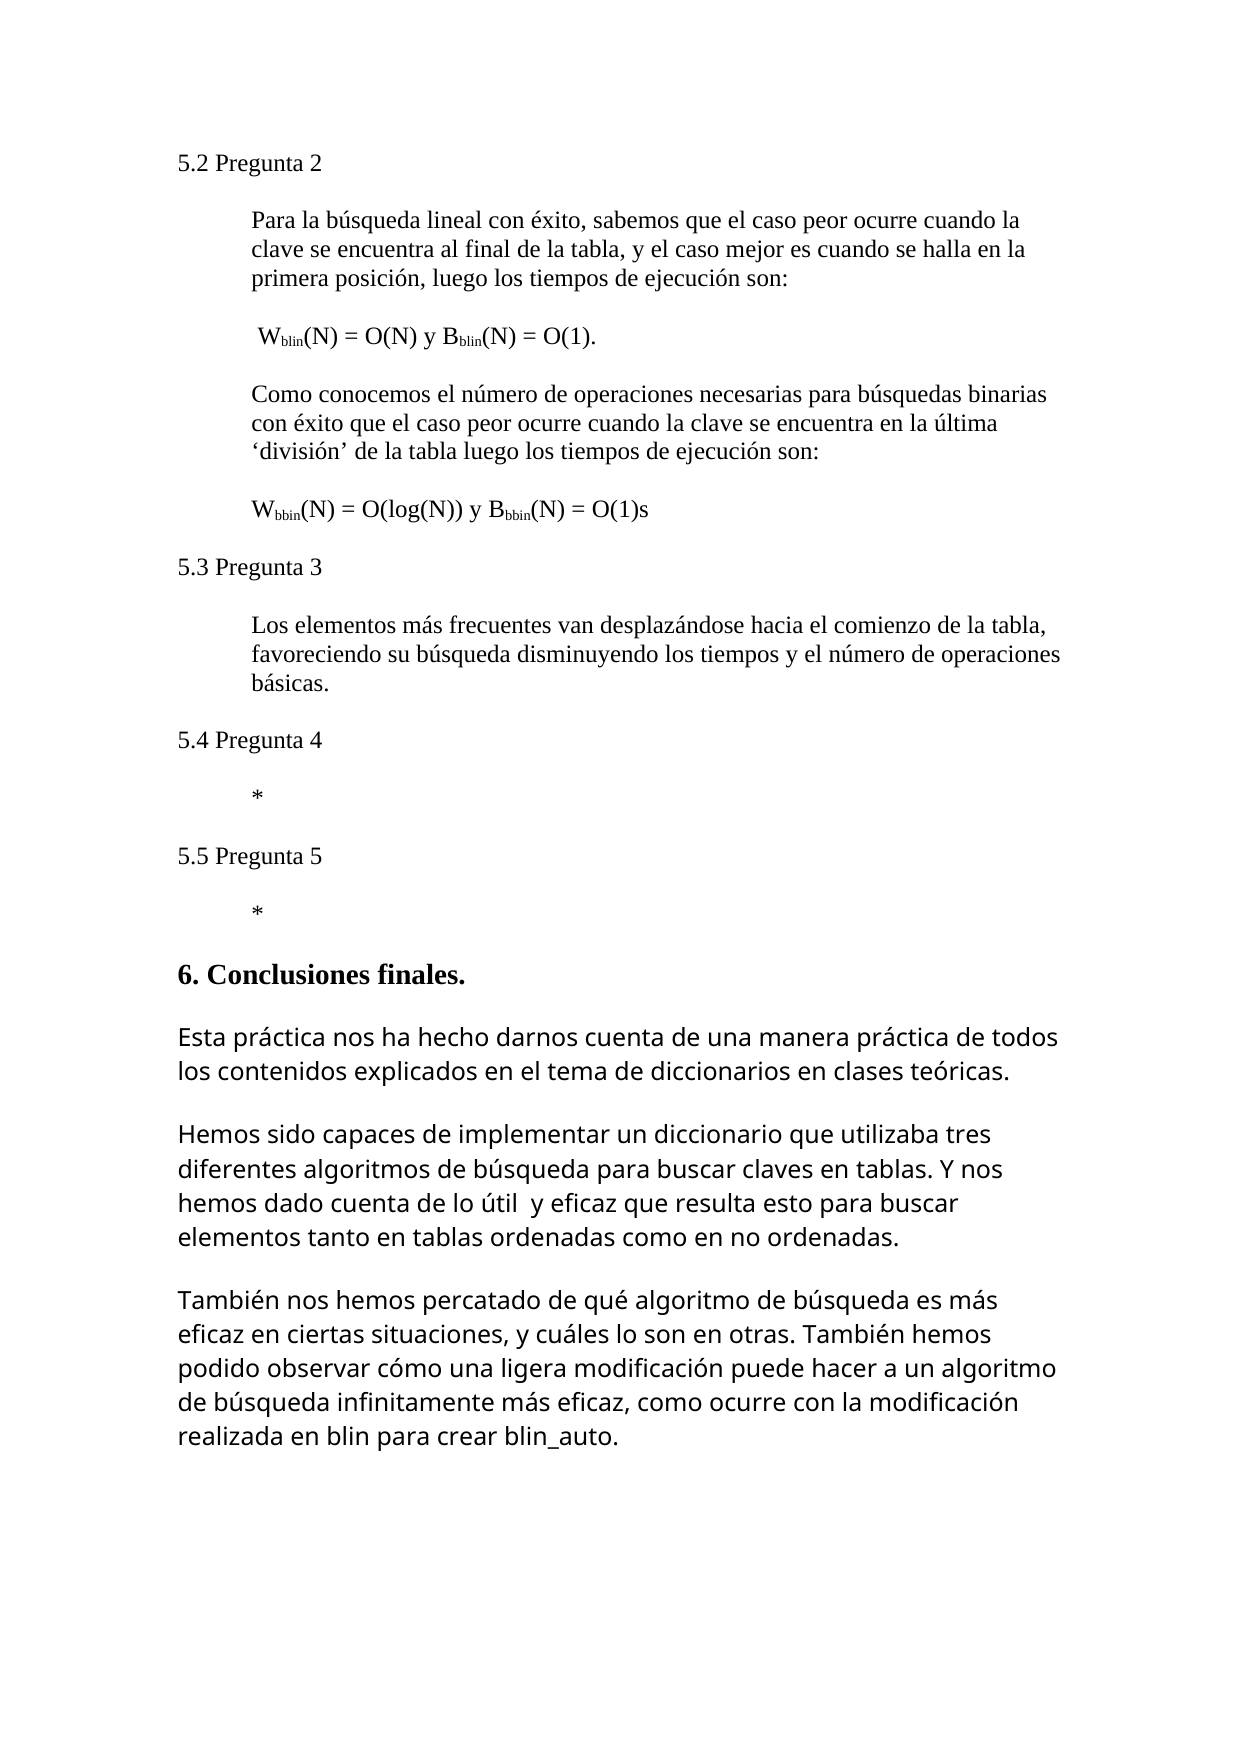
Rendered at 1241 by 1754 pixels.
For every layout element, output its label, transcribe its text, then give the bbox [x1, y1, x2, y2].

text * [177, 783, 1063, 812]
text También nos hemos percatado de qué algoritmo de búsqueda es más eficaz en ciertas situaciones, y cuáles lo son en otras. También hemos podido observar cómo una ligera modificación puede hacer a un algoritmo de búsqueda infinitamente más eficaz, como ocurre con la modificación realizada en blin para crear blin_auto. [177, 1283, 1063, 1453]
text 5.2 Pregunta 2 [177, 148, 1063, 176]
text 5.5 Pregunta 5 [177, 841, 1063, 870]
text Esta práctica nos ha hecho darnos cuenta de una manera práctica de todos los contenidos explicados en el tema de diccionarios en clases teóricas. [177, 1020, 1063, 1088]
text Como conocemos el número de operaciones necesarias para búsquedas binarias con éxito que el caso peor ocurre cuando la clave se encuentra en la última ‘división’ de la tabla luego los tiempos de ejecución son: [251, 379, 1063, 465]
text Wbbin(N) = O(log(N)) y Bbbin(N) = O(1)s [251, 494, 1063, 523]
text 6. Conclusiones finales. [177, 957, 1063, 991]
text 5.3 Pregunta 3 [177, 552, 1063, 581]
text Para la búsqueda lineal con éxito, sabemos que el caso peor ocurre cuando la clave se encuentra al final de la tabla, y el caso mejor es cuando se halla en la primera posición, luego los tiempos de ejecución son: [251, 206, 1063, 292]
text Los elementos más frecuentes van desplazándose hacia el comienzo de la tabla, favoreciendo su búsqueda disminuyendo los tiempos y el número de operaciones básicas. [251, 610, 1063, 696]
text 5.4 Pregunta 4 [177, 726, 1063, 754]
text Hemos sido capaces de implementar un diccionario que utilizaba tres diferentes algoritmos de búsqueda para buscar claves en tablas. Y nos hemos dado cuenta de lo útil y eficaz que resulta esto para buscar elementos tanto en tablas ordenadas como en no ordenadas. [177, 1117, 1063, 1253]
text Wblin(N) = O(N) y Bblin(N) = O(1). [251, 321, 1063, 350]
text * [177, 899, 1063, 928]
